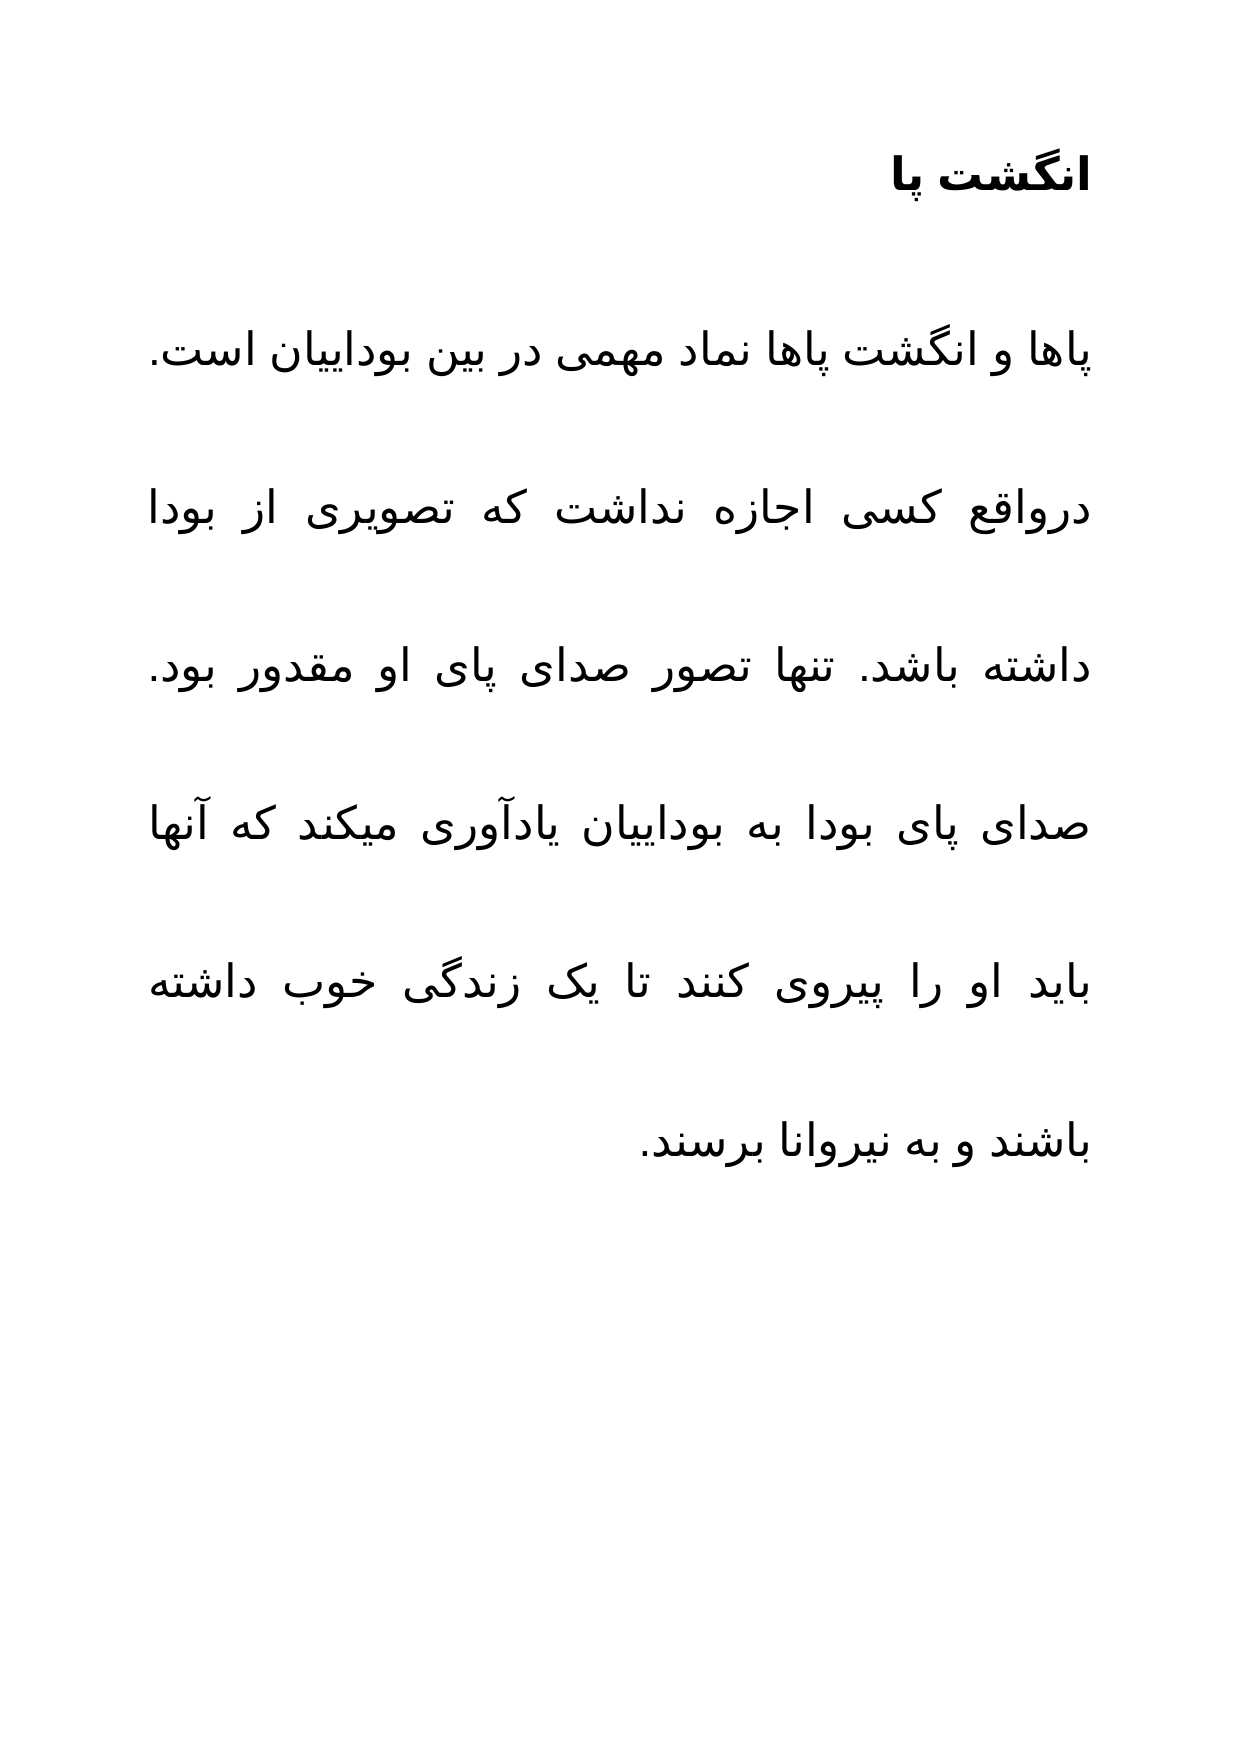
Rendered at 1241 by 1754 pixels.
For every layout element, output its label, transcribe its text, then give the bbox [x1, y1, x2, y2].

text پاها و انگشت پاها نماد مهمی در بین بوداییان است. درواقع کسی اجازه نداشت که تصویری از بودا داشته باشد. تنها تصور صدای پای او مقدور بود. صدای پای بودا به بوداییان یادآوری میکند که آنها باید او را پیروی کنند تا یک زندگی خوب داشته باشند و به نیروانا برسند. [148, 322, 1093, 1166]
text انگشت پا [148, 148, 1093, 200]
